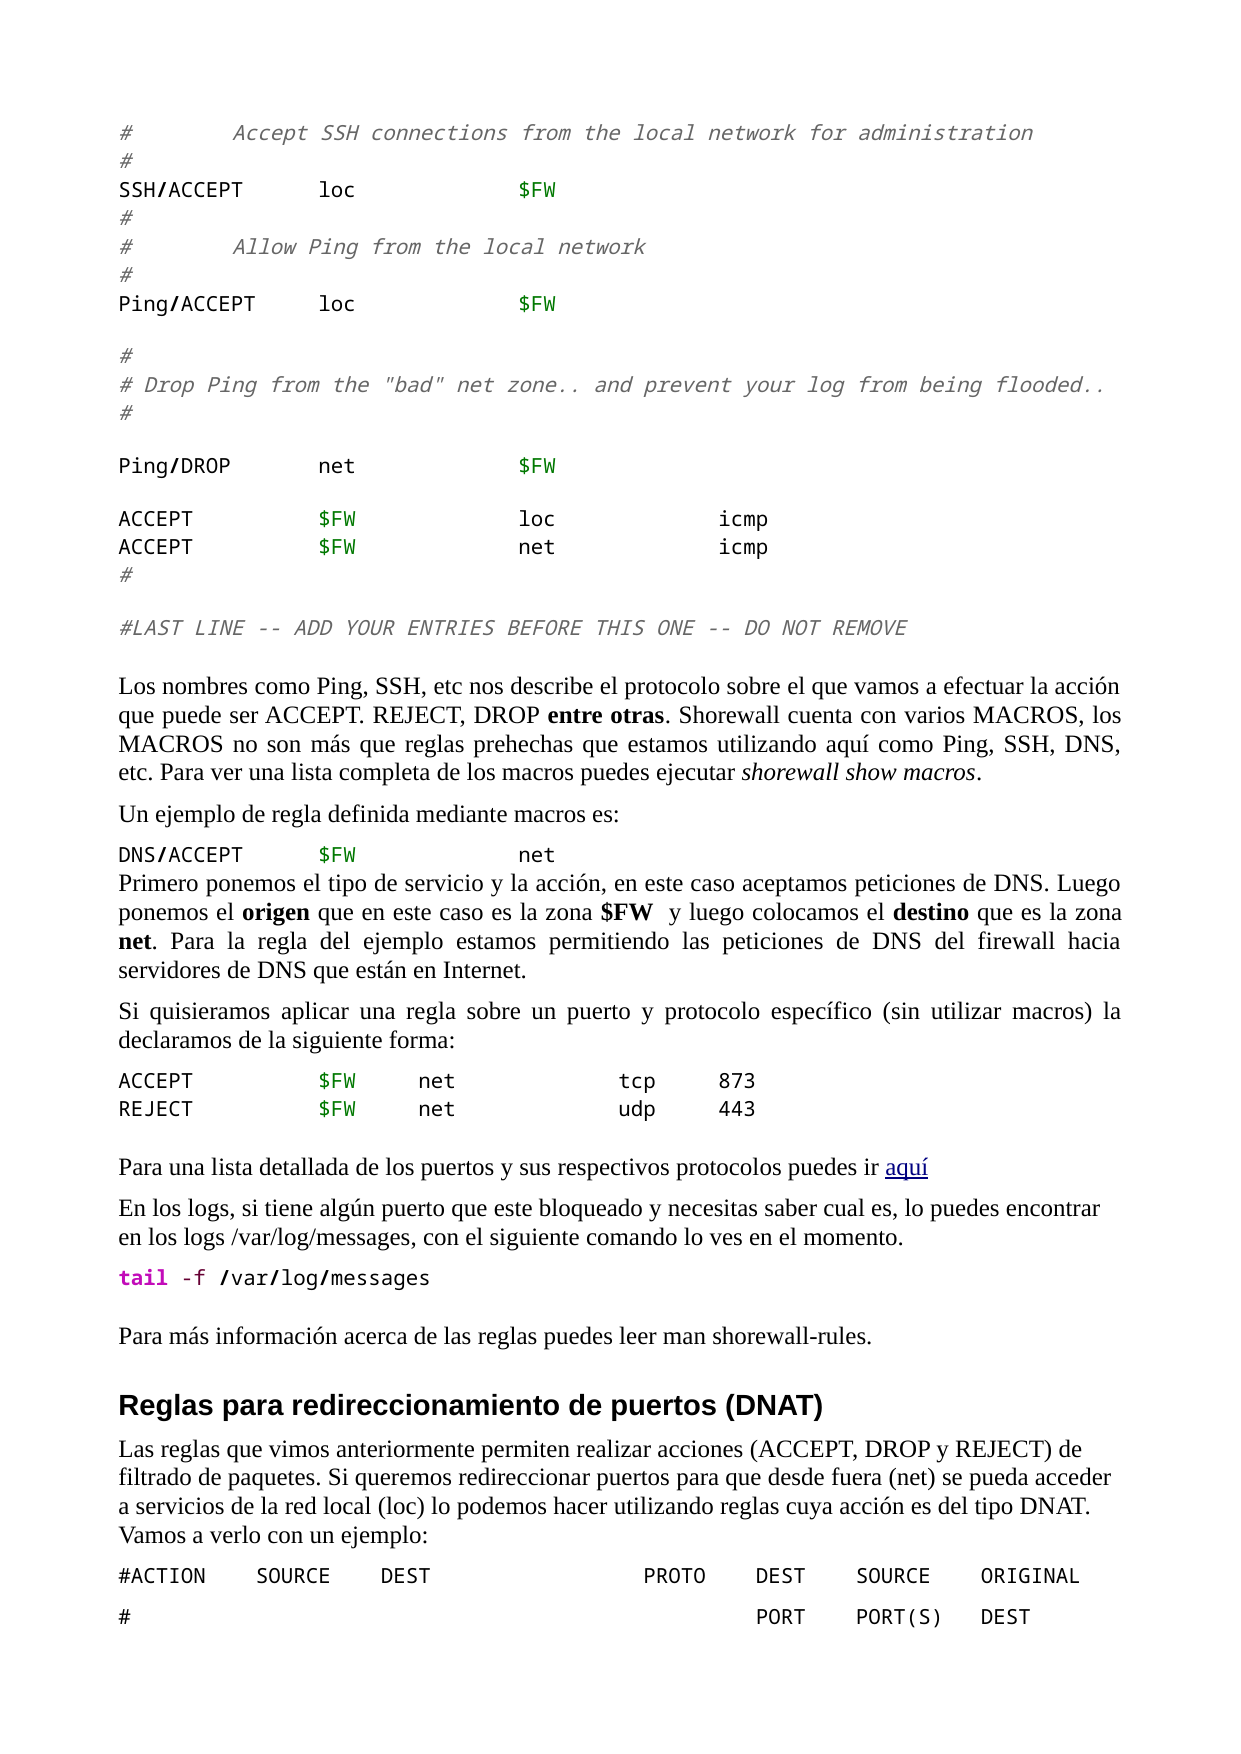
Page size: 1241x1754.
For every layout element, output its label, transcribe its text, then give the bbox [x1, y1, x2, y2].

text Para una lista detallada de los puertos y sus respectivos protocolos puedes ir aquí [118, 1152, 1122, 1181]
text # Accept SSH connections from the local network for administration [118, 118, 1122, 147]
text Las reglas que vimos anteriormente permiten realizar acciones (ACCEPT, DROP y REJECT) de filtrado de paquetes. Si queremos redireccionar puertos para que desde fuera (net) se pueda acceder a servicios de la red local (loc) lo podemos hacer utilizando reglas cuya acción es del tipo DNAT. Vamos a verlo con un ejemplo: [118, 1434, 1122, 1549]
text #ACTION SOURCE DEST PROTO DEST SOURCE ORIGINAL [118, 1561, 1122, 1590]
text # [118, 398, 1122, 427]
text tail -f /var/log/messages [118, 1263, 1122, 1292]
subtitle Reglas para redireccionamiento de puertos (DNAT) [118, 1388, 1122, 1421]
text # [118, 561, 1122, 589]
text Los nombres como Ping, SSH, etc nos describe el protocolo sobre el que vamos a efectuar la acción que puede ser ACCEPT. REJECT, DROP entre otras. Shorewall cuenta con varios MACROS, los MACROS no son más que reglas prehechas que estamos utilizando aquí como Ping, SSH, DNS, etc. Para ver una lista completa de los macros puedes ejecutar shorewall show macros. [118, 671, 1122, 786]
text Ping/ACCEPT loc $FW [118, 289, 1122, 317]
text DNS/ACCEPT $FW net [118, 840, 1122, 868]
text ACCEPT $FW loc icmp [118, 504, 1122, 532]
text Si quisieramos aplicar una regla sobre un puerto y protocolo específico (sin utilizar macros) la declaramos de la siguiente forma: [118, 996, 1122, 1053]
text # [118, 203, 1122, 232]
text # Drop Ping from the "bad" net zone.. and prevent your log from being flooded.. [118, 370, 1122, 398]
text Primero ponemos el tipo de servicio y la acción, en este caso aceptamos peticiones de DNS. Luego ponemos el origen que en este caso es la zona $FW y luego colocamos el destino que es la zona net. Para la regla del ejemplo estamos permitiendo las peticiones de DNS del firewall hacia servidores de DNS que están en Internet. [118, 868, 1122, 983]
text REJECT $FW net udp 443 [118, 1094, 1122, 1123]
text ACCEPT $FW net tcp 873 [118, 1066, 1122, 1094]
text Para más información acerca de las reglas puedes leer man shorewall-rules. [118, 1321, 1122, 1350]
text En los logs, si tiene algún puerto que este bloqueado y necesitas saber cual es, lo puedes encontrar en los logs /var/log/messages, con el siguiente comando lo ves en el momento. [118, 1193, 1122, 1251]
text Un ejemplo de regla definida mediante macros es: [118, 799, 1122, 827]
text #LAST LINE -- ADD YOUR ENTRIES BEFORE THIS ONE -- DO NOT REMOVE [118, 613, 1122, 642]
text # Allow Ping from the local network [118, 232, 1122, 260]
text # [118, 147, 1122, 175]
text SSH/ACCEPT loc $FW [118, 175, 1122, 203]
text # [118, 341, 1122, 370]
text ACCEPT $FW net icmp [118, 532, 1122, 561]
text # [118, 260, 1122, 289]
text # PORT PORT(S) DEST [118, 1602, 1122, 1631]
text Ping/DROP net $FW [118, 451, 1122, 479]
